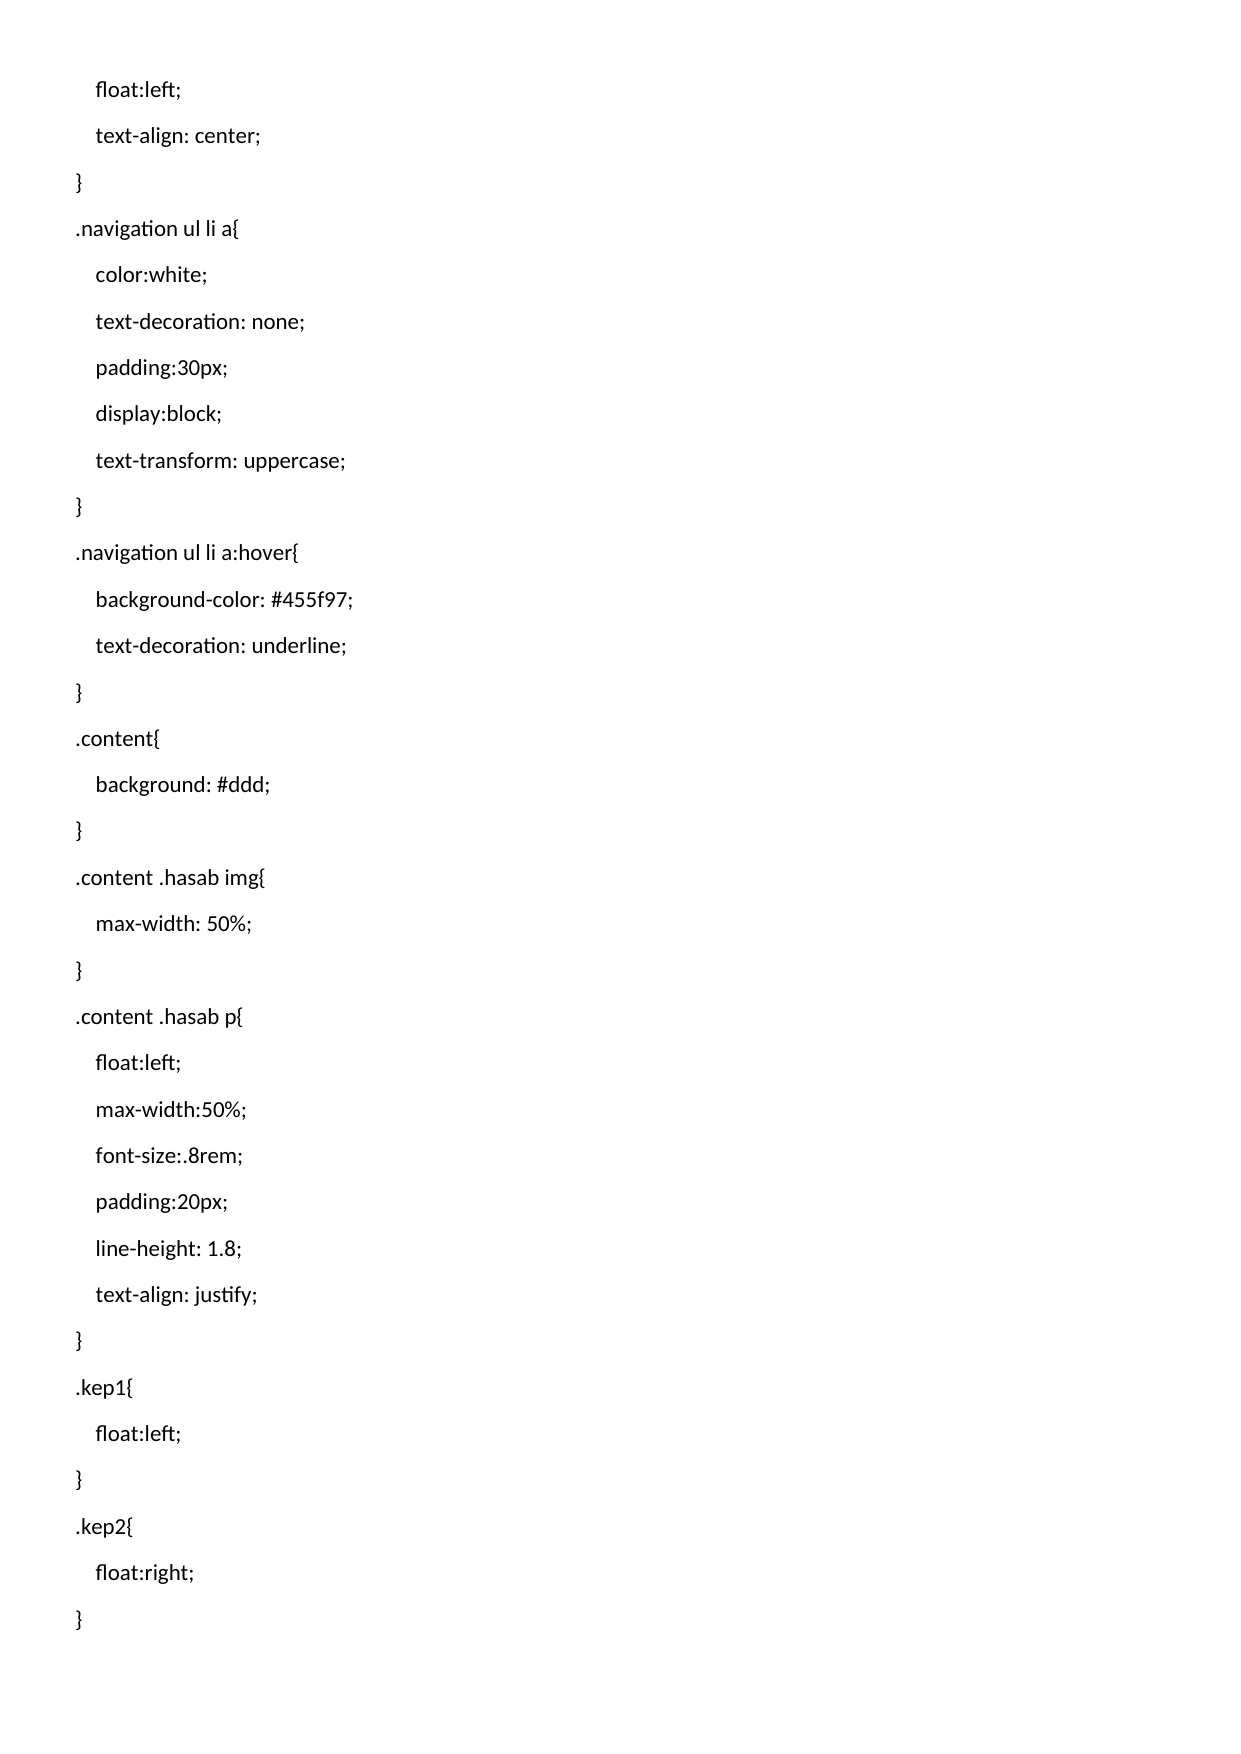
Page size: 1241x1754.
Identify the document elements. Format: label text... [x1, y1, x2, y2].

text .kep2{ [75, 1512, 1165, 1540]
text .content{ [75, 724, 1165, 752]
text } [75, 817, 1165, 845]
text text-transform: uppercase; [75, 446, 1165, 474]
text padding:30px; [75, 353, 1165, 381]
text .navigation ul li a{ [75, 214, 1165, 242]
text } [75, 1466, 1165, 1494]
text .navigation ul li a:hover{ [75, 538, 1165, 567]
text line-height: 1.8; [75, 1234, 1165, 1262]
text float:left; [75, 1419, 1165, 1447]
text text-align: justify; [75, 1280, 1165, 1308]
text float:left; [75, 75, 1165, 103]
text background-color: #455f97; [75, 585, 1165, 613]
text } [75, 678, 1165, 706]
text .content .hasab p{ [75, 1002, 1165, 1030]
text background: #ddd; [75, 770, 1165, 798]
text text-decoration: underline; [75, 631, 1165, 659]
text } [75, 1605, 1165, 1633]
text float:right; [75, 1558, 1165, 1586]
text } [75, 956, 1165, 984]
text max-width:50%; [75, 1095, 1165, 1123]
text text-decoration: none; [75, 307, 1165, 335]
text font-size:.8rem; [75, 1141, 1165, 1169]
text display:block; [75, 399, 1165, 427]
text padding:20px; [75, 1187, 1165, 1216]
text text-align: center; [75, 121, 1165, 149]
text color:white; [75, 260, 1165, 288]
text max-width: 50%; [75, 909, 1165, 937]
text float:left; [75, 1048, 1165, 1076]
text } [75, 1327, 1165, 1354]
text } [75, 492, 1165, 520]
text } [75, 168, 1165, 196]
text .content .hasab img{ [75, 863, 1165, 891]
text .kep1{ [75, 1373, 1165, 1401]
